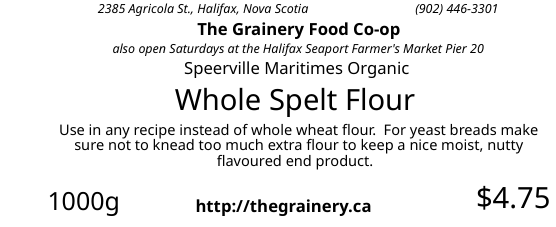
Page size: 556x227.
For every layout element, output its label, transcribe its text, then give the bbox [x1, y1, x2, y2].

table_cell Speerville Maritimes Organic Whole Spelt Flour Use in any recipe instead of whole wheat flour. For yeast breads make sure not to knead too much extra flour to keep a nice moist, nutty flavoured end product. [47, 57, 550, 175]
table_cell $4.75 [415, 175, 550, 217]
table_cell 1000g [47, 175, 151, 217]
table_cell http://thegrainery.ca [151, 175, 415, 217]
table_header 2385 Agricola St., Halifax, Nova Scotia (902) 446-3301 The Grainery Food Co-op also open Saturdays at the Halifax Seaport Farmer's Market Pier 20 [47, 0, 550, 57]
